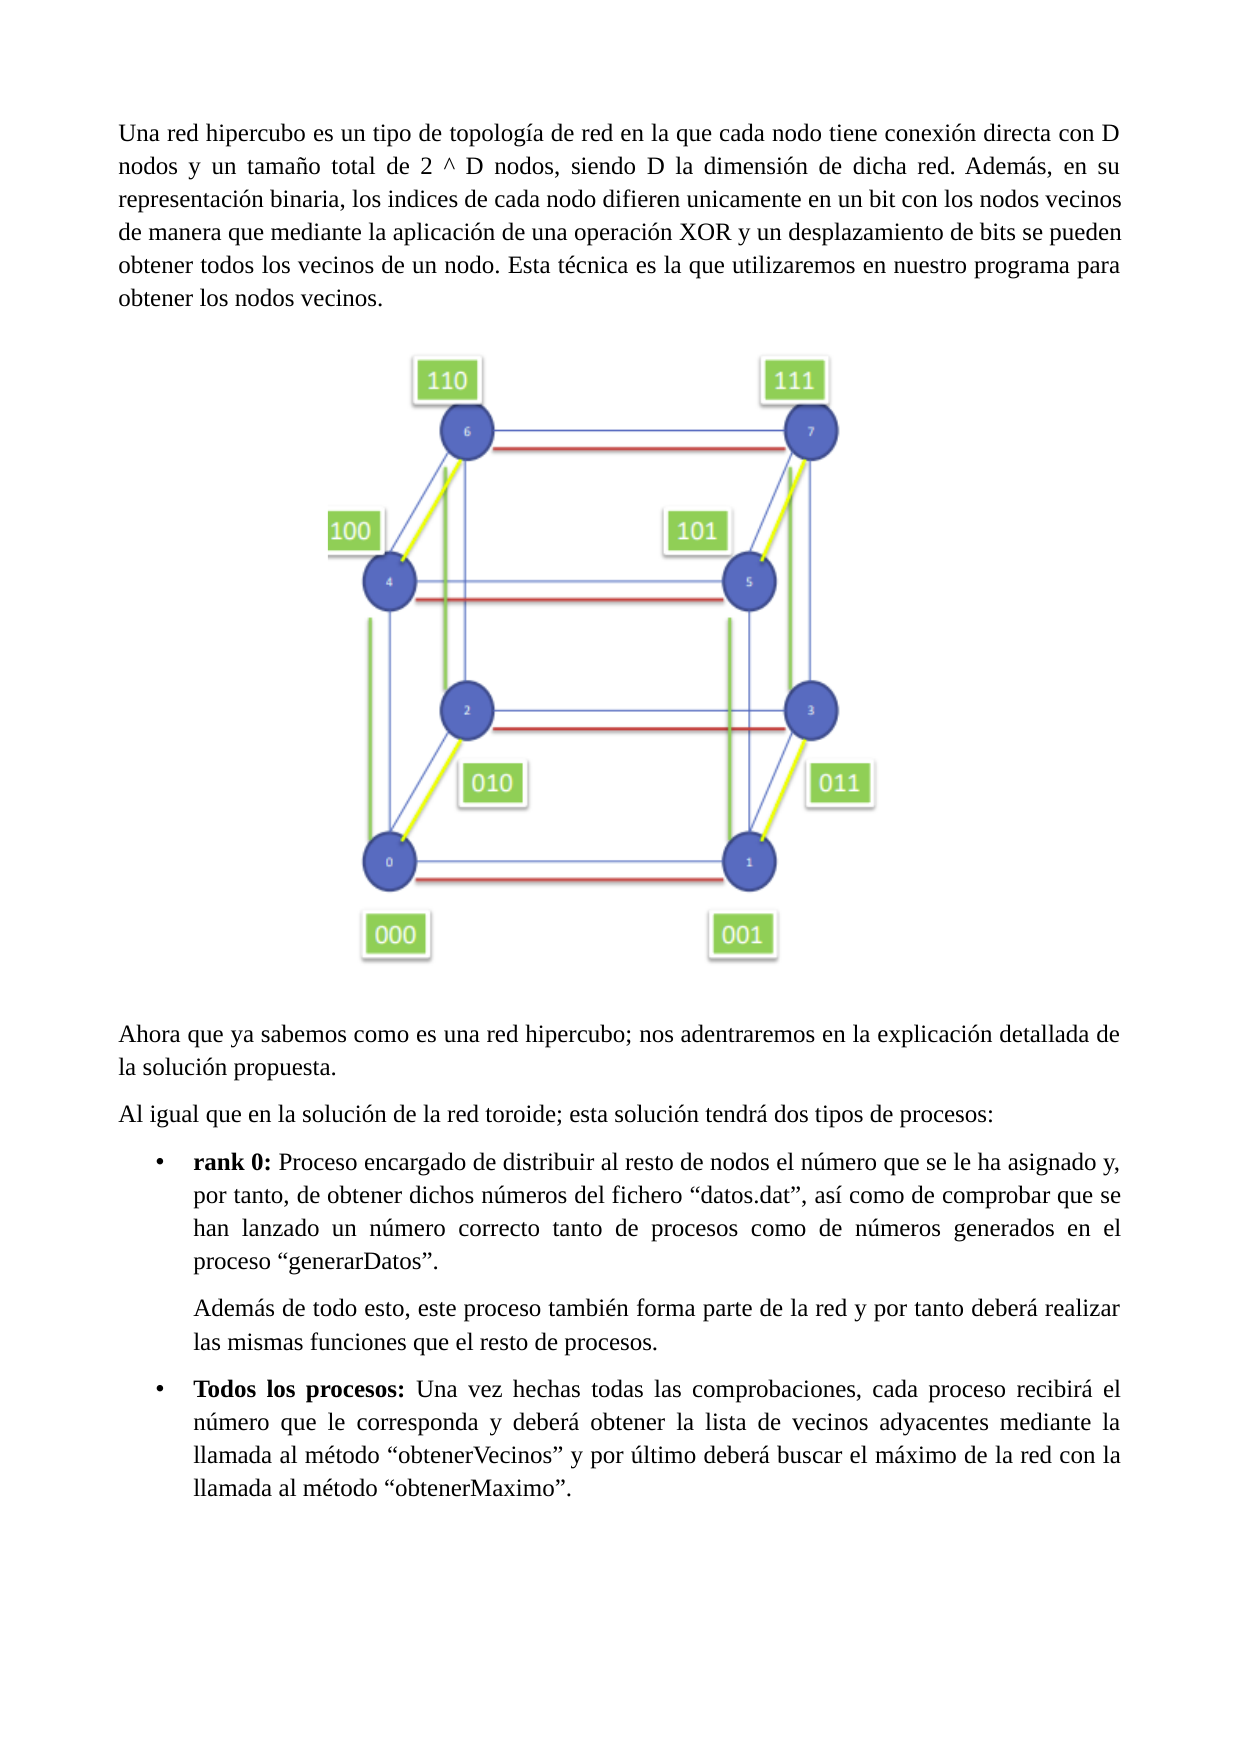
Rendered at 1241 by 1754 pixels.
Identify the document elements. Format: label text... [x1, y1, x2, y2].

list Todos los procesos: Una vez hechas todas las comprobaciones, cada proceso recibirá el número que le corresponda y deberá obtener la lista de vecinos adyacentes mediante la llamada al método “obtenerVecinos” y por último deberá buscar el máximo de la red con la llamada al método “obtenerMaximo”. [156, 1374, 1122, 1502]
list Además de todo esto, este proceso también forma parte de la red y por tanto deberá realizar las mismas funciones que el resto de procesos. [156, 1293, 1122, 1355]
text Ahora que ya sabemos como es una red hipercubo; nos adentraremos en la explicación detallada de la solución propuesta. [118, 1019, 1122, 1080]
text Al igual que en la solución de la red toroide; esta solución tendrá dos tipos de procesos: [118, 1099, 1122, 1128]
picture [327, 348, 885, 967]
list rank 0: Proceso encargado de distribuir al resto de nodos el número que se le ha asignado y, por tanto, de obtener dichos números del fichero “datos.dat”, así como de comprobar que se han lanzado un número correcto tanto de procesos como de números generados en el proceso “generarDatos”. [156, 1147, 1122, 1275]
text Una red hipercubo es un tipo de topología de red en la que cada nodo tiene conexión directa con D nodos y un tamaño total de 2 ^ D nodos, siendo D la dimensión de dicha red. Además, en su representación binaria, los indices de cada nodo difieren unicamente en un bit con los nodos vecinos de manera que mediante la aplicación de una operación XOR y un desplazamiento de bits se pueden obtener todos los vecinos de un nodo. Esta técnica es la que utilizaremos en nuestro programa para obtener los nodos vecinos. [118, 118, 1122, 312]
